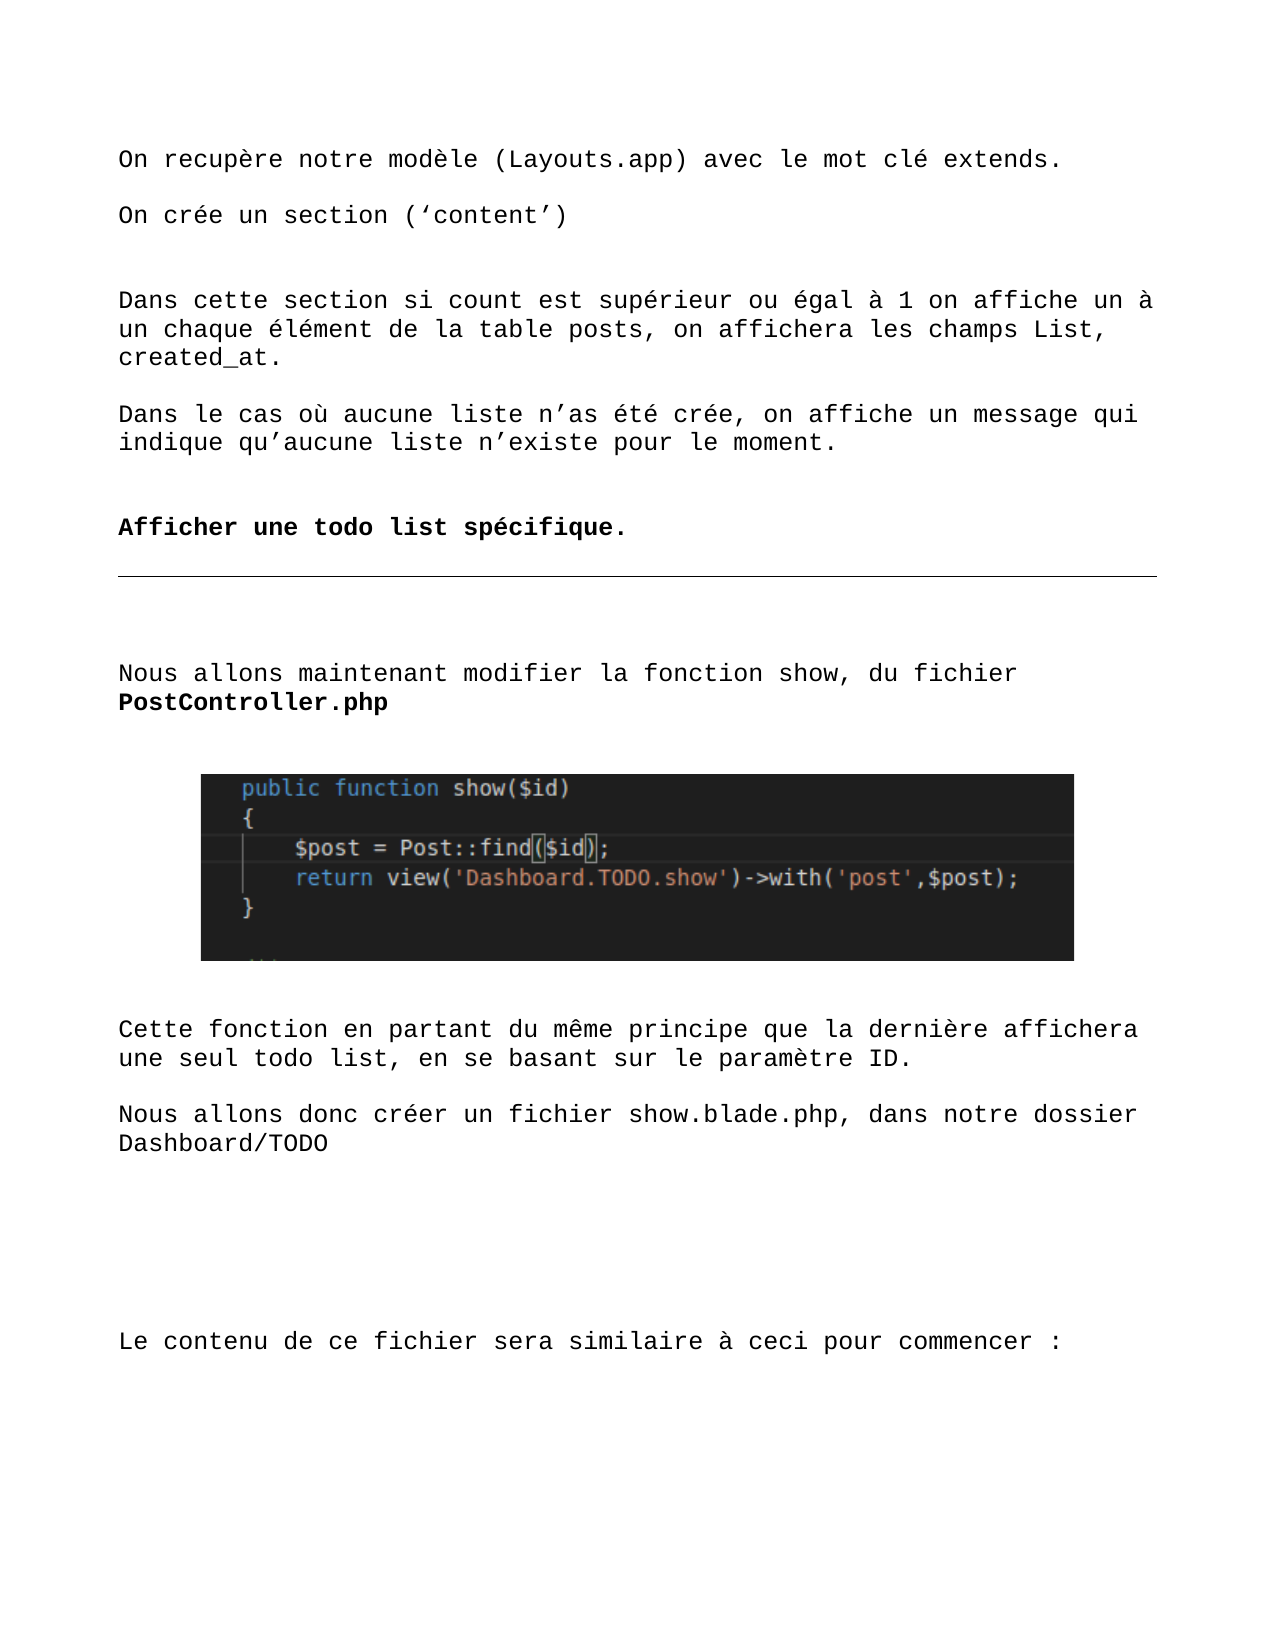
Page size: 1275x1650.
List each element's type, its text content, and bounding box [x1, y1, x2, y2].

text Dans cette section si count est supérieur ou égal à 1 on affiche un à un chaque élément de la table posts, on affichera les champs List, created_at. [118, 288, 1157, 373]
text Cette fonction en partant du même principe que la dernière affichera une seul todo list, en se basant sur le paramètre ID. [118, 1017, 1157, 1073]
text On crée un section (‘content’) [118, 203, 1157, 231]
text Nous allons maintenant modifier la fonction show, du fichier PostController.php [118, 661, 1157, 718]
text Le contenu de ce fichier sera similaire à ceci pour commencer : [118, 1328, 1157, 1357]
text Afficher une todo list spécifique. [118, 515, 1157, 543]
picture [200, 774, 1075, 961]
text Dans le cas où aucune liste n’as été crée, on affiche un message qui indique qu’aucune liste n’existe pour le moment. [118, 401, 1157, 458]
text On recupère notre modèle (Layouts.app) avec le mot clé extends. [118, 146, 1157, 175]
text Nous allons donc créer un fichier show.blade.php, dans notre dossier Dashboard/TODO [118, 1102, 1157, 1158]
